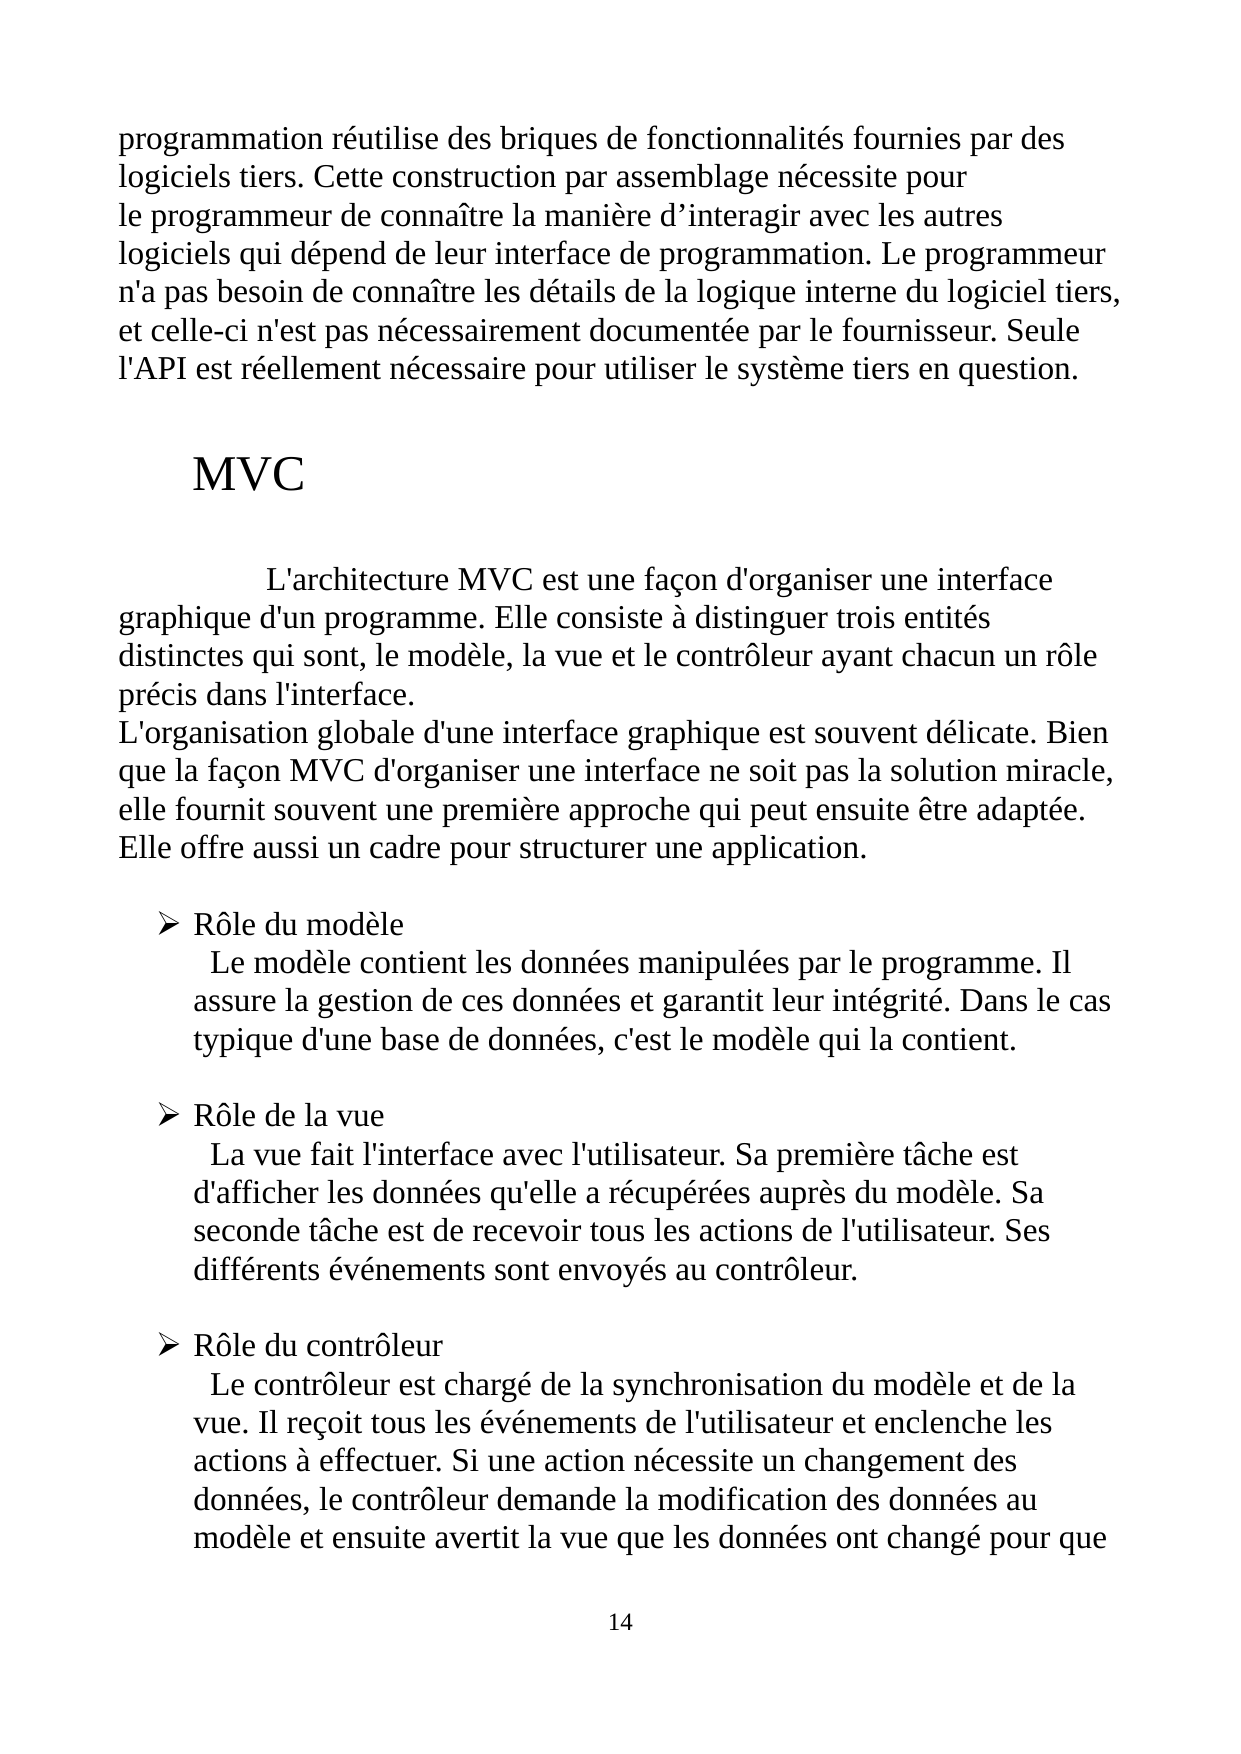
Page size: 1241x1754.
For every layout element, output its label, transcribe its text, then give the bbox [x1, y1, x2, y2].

list Le contrôleur est chargé de la synchronisation du modèle et de la vue. Il reçoit tous les événements de l'utilisateur et enclenche les actions à effectuer. Si une action nécessite un changement des données, le contrôleur demande la modification des données au modèle et ensuite avertit la vue que les données ont changé pour que [156, 1364, 1122, 1556]
list La vue fait l'interface avec l'utilisateur. Sa première tâche est d'afficher les données qu'elle a récupérées auprès du modèle. Sa seconde tâche est de recevoir tous les actions de l'utilisateur. Ses différents événements sont envoyés au contrôleur. [156, 1134, 1122, 1287]
list Rôle du contrôleur [156, 1326, 1122, 1364]
text L'architecture MVC est une façon d'organiser une interface [118, 559, 1122, 597]
text et celle-ci n'est pas nécessairement documentée par le fournisseur. Seule l'API est réellement nécessaire pour utiliser le système tiers en question. [118, 310, 1122, 386]
text L'organisation globale d'une interface graphique est souvent délicate. Bien que la façon MVC d'organiser une interface ne soit pas la solution miracle, elle fournit souvent une première approche qui peut ensuite être adaptée. Elle offre aussi un cadre pour structurer une application. [118, 712, 1122, 866]
list Rôle de la vue [156, 1096, 1122, 1134]
list Le modèle contient les données manipulées par le programme. Il assure la gestion de ces données et garantit leur intégrité. Dans le cas typique d'une base de données, c'est le modèle qui la contient. [156, 942, 1122, 1057]
text graphique d'un programme. Elle consiste à distinguer trois entités distinctes qui sont, le modèle, la vue et le contrôleur ayant chacun un rôle précis dans l'interface. [118, 597, 1122, 712]
text le programmeur de connaître la manière d’interagir avec les autres logiciels qui dépend de leur interface de programmation. Le programmeur n'a pas besoin de connaître les détails de la logique interne du logiciel tiers, [118, 195, 1122, 310]
text MVC [118, 444, 1122, 501]
text programmation réutilise des briques de fonctionnalités fournies par des logiciels tiers. Cette construction par assemblage nécessite pour [118, 118, 1122, 195]
list Rôle du modèle [156, 904, 1122, 942]
